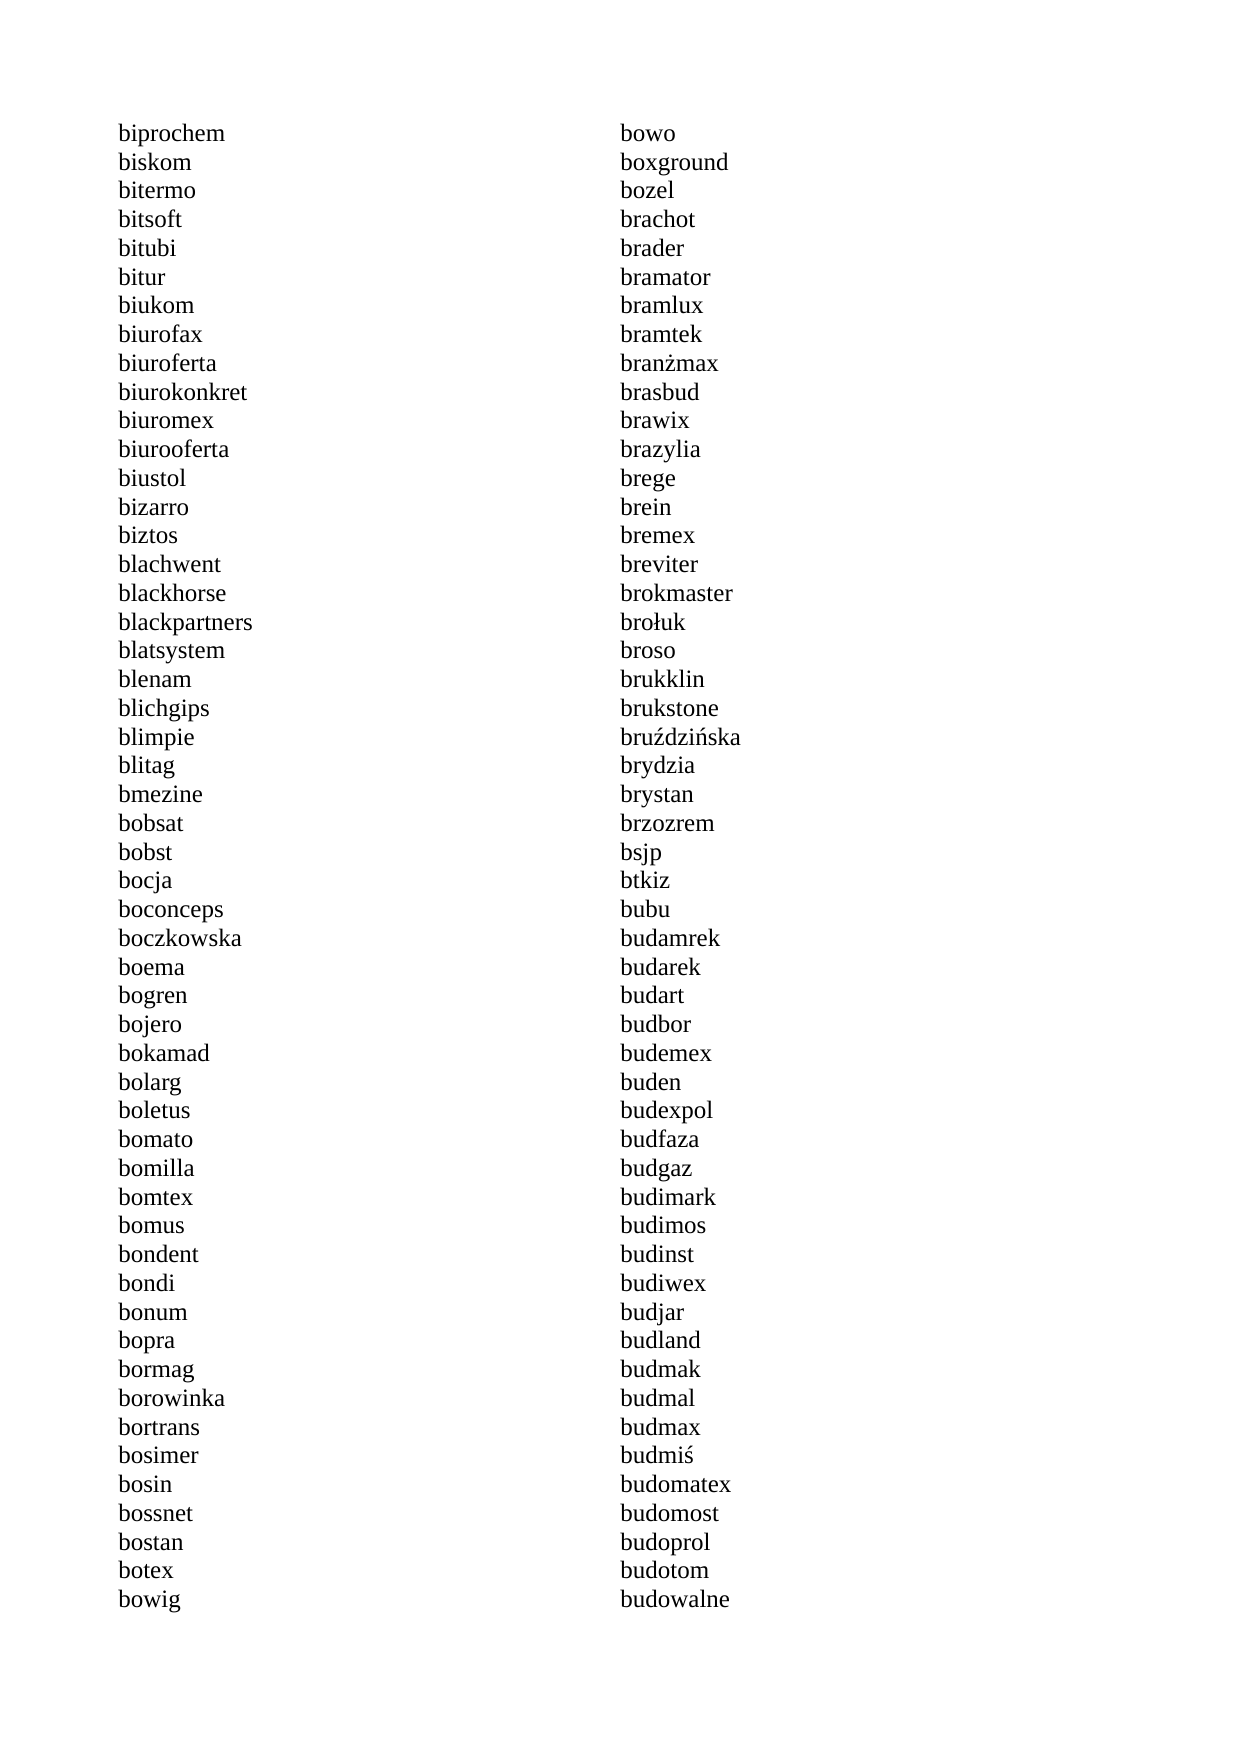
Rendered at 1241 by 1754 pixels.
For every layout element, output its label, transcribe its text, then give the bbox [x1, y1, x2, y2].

text budiwex [620, 1268, 1122, 1297]
text budmiś [620, 1441, 1122, 1469]
text brukstone [620, 693, 1122, 722]
text budomatex [620, 1469, 1122, 1498]
text biskom [118, 147, 620, 176]
text bitur [118, 262, 620, 291]
text blackhorse [118, 578, 620, 607]
text breviter [620, 549, 1122, 578]
text budart [620, 981, 1122, 1009]
text budexpol [620, 1096, 1122, 1124]
text bogren [118, 981, 620, 1009]
text budowalne [620, 1584, 1122, 1613]
text borowinka [118, 1383, 620, 1412]
text bondent [118, 1239, 620, 1268]
text biustol [118, 463, 620, 492]
text bramator [620, 262, 1122, 291]
text bormag [118, 1354, 620, 1383]
text brawix [620, 406, 1122, 434]
text budmak [620, 1354, 1122, 1383]
text boema [118, 952, 620, 981]
text brokmaster [620, 578, 1122, 607]
text brzozrem [620, 808, 1122, 837]
text bonum [118, 1297, 620, 1326]
text bsjp [620, 837, 1122, 866]
text brukklin [620, 664, 1122, 693]
text blachwent [118, 549, 620, 578]
text bortrans [118, 1412, 620, 1441]
text branżmax [620, 348, 1122, 377]
text bostan [118, 1527, 620, 1556]
text biuromex [118, 406, 620, 434]
text brazylia [620, 434, 1122, 463]
text blitag [118, 751, 620, 779]
text budbor [620, 1009, 1122, 1038]
text bitubi [118, 233, 620, 262]
text bomus [118, 1211, 620, 1239]
text brader [620, 233, 1122, 262]
text bozel [620, 176, 1122, 204]
text bramtek [620, 319, 1122, 348]
text budinst [620, 1239, 1122, 1268]
text bomtex [118, 1182, 620, 1211]
text brasbud [620, 377, 1122, 406]
text bizarro [118, 492, 620, 521]
text biurokonkret [118, 377, 620, 406]
text botex [118, 1556, 620, 1584]
text budamrek [620, 923, 1122, 952]
text budfaza [620, 1124, 1122, 1153]
text bobsat [118, 808, 620, 837]
text biurooferta [118, 434, 620, 463]
text bomilla [118, 1153, 620, 1182]
text budmax [620, 1412, 1122, 1441]
text biukom [118, 291, 620, 319]
text boconceps [118, 894, 620, 923]
text bmezine [118, 779, 620, 808]
text bramlux [620, 291, 1122, 319]
text bojero [118, 1009, 620, 1038]
text bowig [118, 1584, 620, 1613]
text brege [620, 463, 1122, 492]
text buden [620, 1067, 1122, 1096]
text budemex [620, 1038, 1122, 1067]
text bosimer [118, 1441, 620, 1469]
text bokamad [118, 1038, 620, 1067]
text btkiz [620, 866, 1122, 894]
text brystan [620, 779, 1122, 808]
text bolarg [118, 1067, 620, 1096]
text brein [620, 492, 1122, 521]
text bocja [118, 866, 620, 894]
text brołuk [620, 607, 1122, 636]
text budoprol [620, 1527, 1122, 1556]
text blackpartners [118, 607, 620, 636]
text boczkowska [118, 923, 620, 952]
text blatsystem [118, 636, 620, 664]
text biuroferta [118, 348, 620, 377]
text bubu [620, 894, 1122, 923]
text bopra [118, 1326, 620, 1354]
text biprochem [118, 118, 620, 147]
text biurofax [118, 319, 620, 348]
text bowo [620, 118, 1122, 147]
text budjar [620, 1297, 1122, 1326]
text blichgips [118, 693, 620, 722]
text budotom [620, 1556, 1122, 1584]
text bitsoft [118, 204, 620, 233]
text bossnet [118, 1498, 620, 1527]
text broso [620, 636, 1122, 664]
text budland [620, 1326, 1122, 1354]
text budomost [620, 1498, 1122, 1527]
text bremex [620, 521, 1122, 549]
text bruździńska [620, 722, 1122, 751]
text brachot [620, 204, 1122, 233]
text budimos [620, 1211, 1122, 1239]
text bobst [118, 837, 620, 866]
text biztos [118, 521, 620, 549]
text brydzia [620, 751, 1122, 779]
text budarek [620, 952, 1122, 981]
text bomato [118, 1124, 620, 1153]
text bitermo [118, 176, 620, 204]
text boxground [620, 147, 1122, 176]
text boletus [118, 1096, 620, 1124]
text budmal [620, 1383, 1122, 1412]
text blenam [118, 664, 620, 693]
text budimark [620, 1182, 1122, 1211]
text bosin [118, 1469, 620, 1498]
text blimpie [118, 722, 620, 751]
text budgaz [620, 1153, 1122, 1182]
text bondi [118, 1268, 620, 1297]
